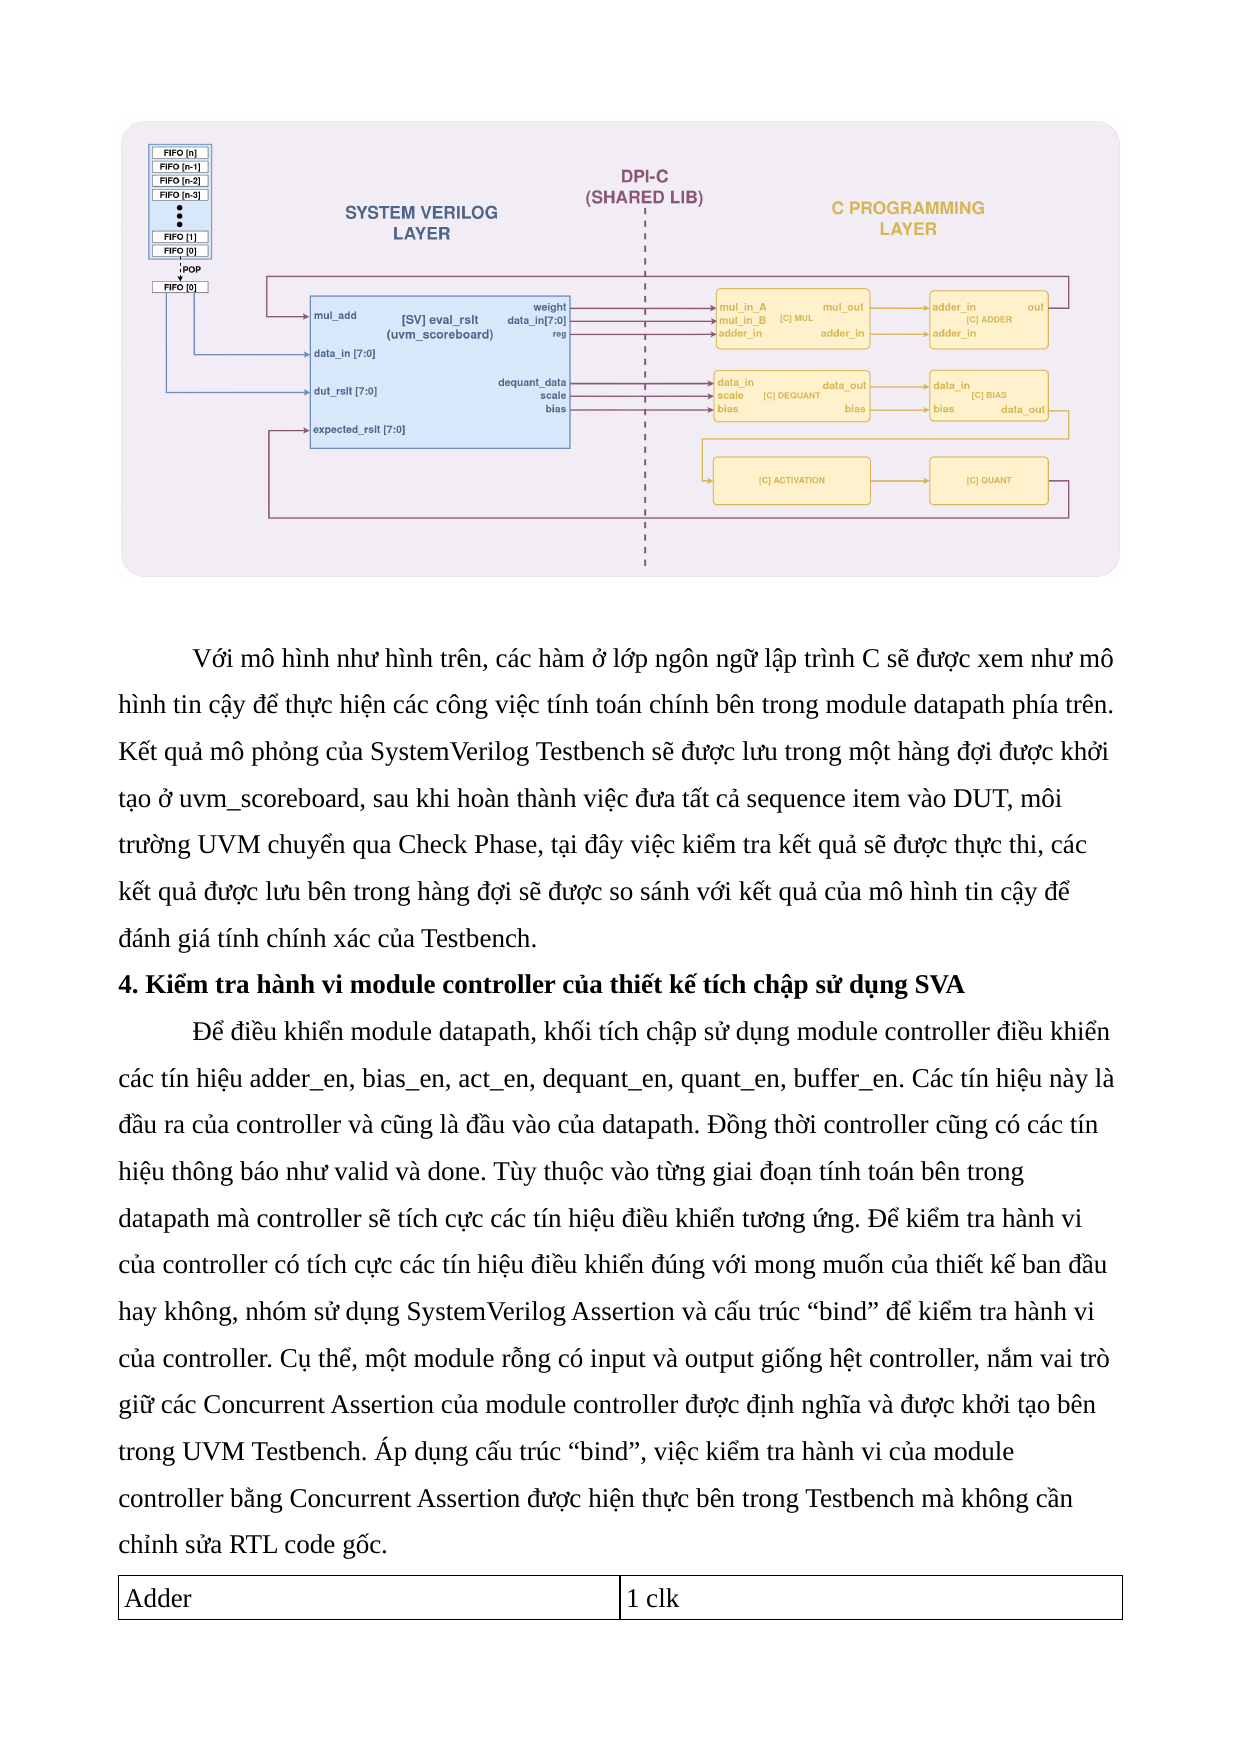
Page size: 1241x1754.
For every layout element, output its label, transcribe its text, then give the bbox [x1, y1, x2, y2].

table_header Adder [119, 1576, 619, 1619]
text Để điều khiển module datapath, khối tích chập sử dụng module controller điều khiển các tín hiệu adder_en, bias_en, act_en, dequant_en, quant_en, buffer_en. Các tín hiệu này là đầu ra của controller và cũng là đầu vào của datapath. Đồng thời controller cũng có các tín hiệu thông báo như valid và done. Tùy thuộc vào từng giai đoạn tính toán bên trong datapath mà controller sẽ tích cực các tín hiệu điều khiển tương ứng. Để kiểm tra hành vi của controller có tích cực các tín hiệu điều khiển đúng với mong muốn của thiết kế ban đầu hay không, nhóm sử dụng SystemVerilog Assertion và cấu trúc “bind” để kiểm tra hành vi của controller. Cụ thể, một module rỗng có input và output giống hệt controller, nắm vai trò giữ các Concurrent Assertion của module controller được định nghĩa và được khởi tạo bên trong UVM Testbench. Áp dụng cấu trúc “bind”, việc kiểm tra hành vi của module controller bằng Concurrent Assertion được hiện thực bên trong Testbench mà không cần chỉnh sửa RTL code gốc. [118, 1015, 1122, 1560]
text Với mô hình như hình trên, các hàm ở lớp ngôn ngữ lập trình C sẽ được xem như mô hình tin cậy để thực hiện các công việc tính toán chính bên trong module datapath phía trên. Kết quả mô phỏng của SystemVerilog Testbench sẽ được lưu trong một hàng đợi được khởi tạo ở uvm_scoreboard, sau khi hoàn thành việc đưa tất cả sequence item vào DUT, môi trường UVM chuyển qua Check Phase, tại đây việc kiểm tra kết quả sẽ được thực thi, các kết quả được lưu bên trong hàng đợi sẽ được so sánh với kết quả của mô hình tin cậy để đánh giá tính chính xác của Testbench. [118, 580, 1122, 953]
picture [118, 118, 1123, 580]
text 4. Kiểm tra hành vi module controller của thiết kế tích chập sử dụng SVA [118, 969, 1122, 1000]
table_header 1 clk [621, 1576, 1122, 1619]
